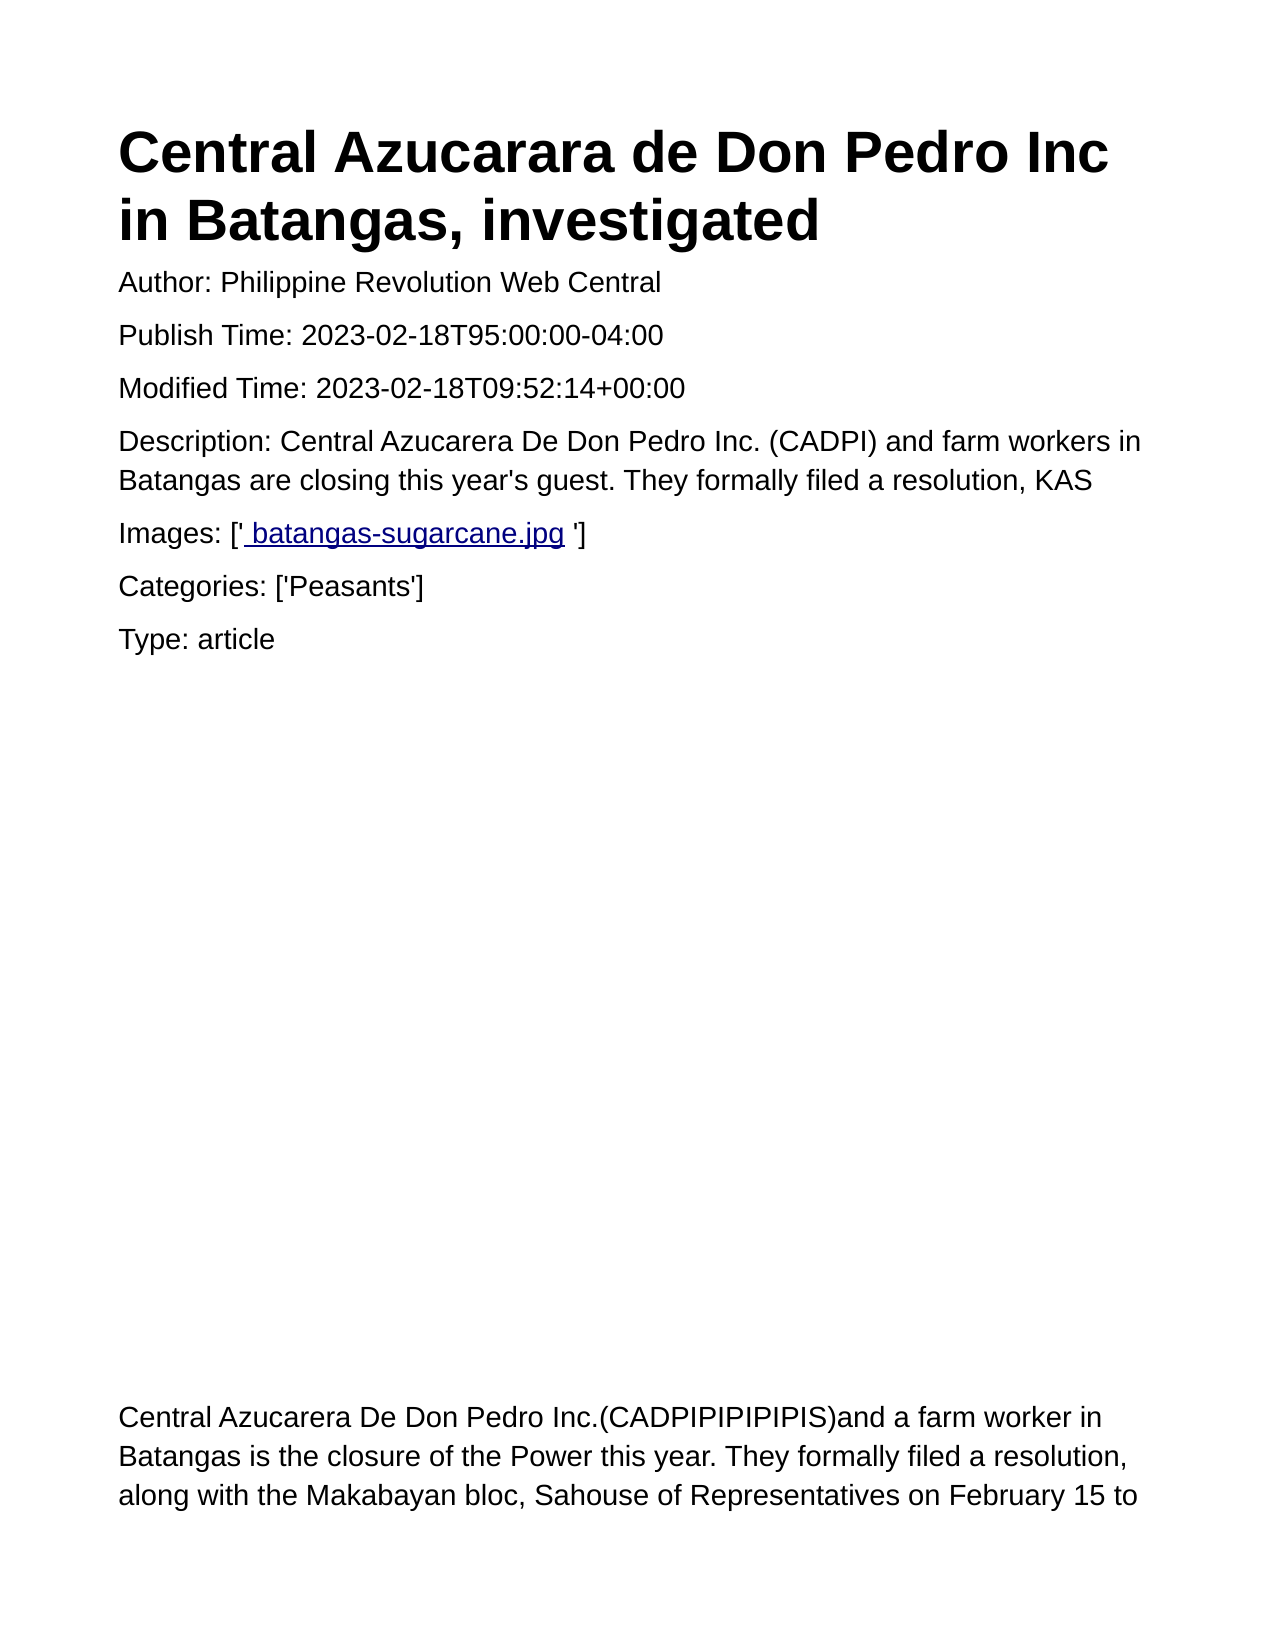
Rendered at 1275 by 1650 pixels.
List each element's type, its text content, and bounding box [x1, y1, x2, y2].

text Author: Philippine Revolution Web Central [118, 265, 1157, 298]
text Categories: ['Peasants'] [118, 569, 1157, 602]
text Type: article [118, 622, 1157, 656]
text Images: [' batangas-sugarcane.jpg '] [118, 516, 1157, 549]
text Description: Central Azucarera De Don Pedro Inc. (CADPI) and farm workers in Batangas are closing this year's guest. They formally filed a resolution, KAS [118, 424, 1157, 496]
subtitle Central Azucarara de Don Pedro Inc in Batangas, investigated [118, 118, 1157, 252]
text Central Azucarera De Don Pedro Inc.(CADPIPIPIPIPIS)and a farm worker in Batangas is the closure of the Power this year. They formally filed a resolution, along with the Makabayan bloc, Sahouse of Representatives on February 15 to [118, 675, 1157, 1511]
text Publish Time: 2023-02-18T95:00:00-04:00 [118, 318, 1157, 351]
text Modified Time: 2023-02-18T09:52:14+00:00 [118, 371, 1157, 404]
